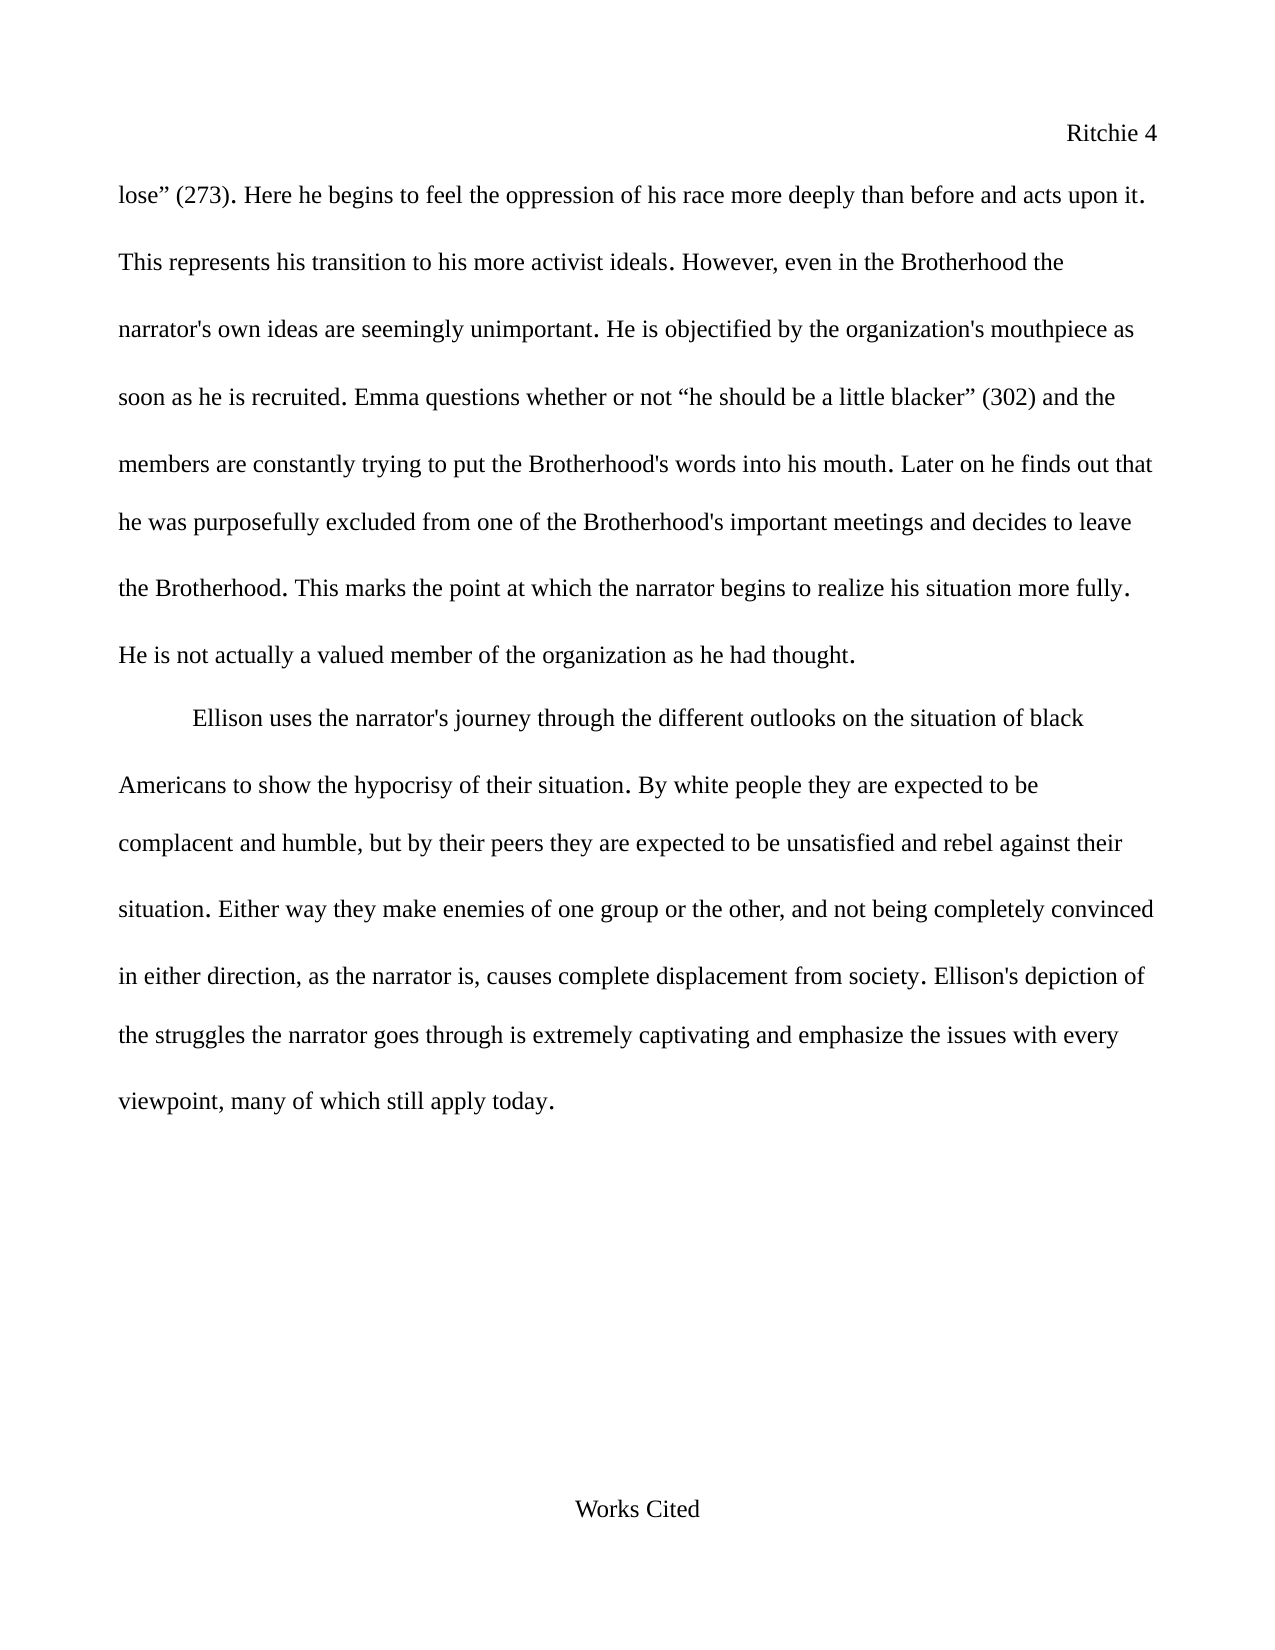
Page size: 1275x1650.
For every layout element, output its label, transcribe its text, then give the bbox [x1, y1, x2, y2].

text Works Cited [118, 1494, 1157, 1523]
text lose” (273). Here he begins to feel the oppression of his race more deeply than before and acts upon it. This represents his transition to his more activist ideals. However, even in the Brotherhood the narrator's own ideas are seemingly unimportant. He is objectified by the organization's mouthpiece as soon as he is recruited. Emma questions whether or not “he should be a little blacker” (302) and the members are constantly trying to put the Brotherhood's words into his mouth. Later on he finds out that he was purposefully excluded from one of the Brotherhood's important meetings and decides to leave the Brotherhood. This marks the point at which the narrator begins to realize his situation more fully. He is not actually a valued member of the organization as he had thought. [118, 176, 1157, 670]
text Ellison uses the narrator's journey through the different outlooks on the situation of black Americans to show the hypocrisy of their situation. By white people they are expected to be complacent and humble, but by their peers they are expected to be unsatisfied and rebel against their situation. Either way they make enemies of one group or the other, and not being completely convinced in either direction, as the narrator is, causes complete displacement from society. Ellison's depiction of the struggles the narrator goes through is extremely captivating and emphasize the issues with every viewpoint, many of which still apply today. [118, 703, 1157, 1116]
